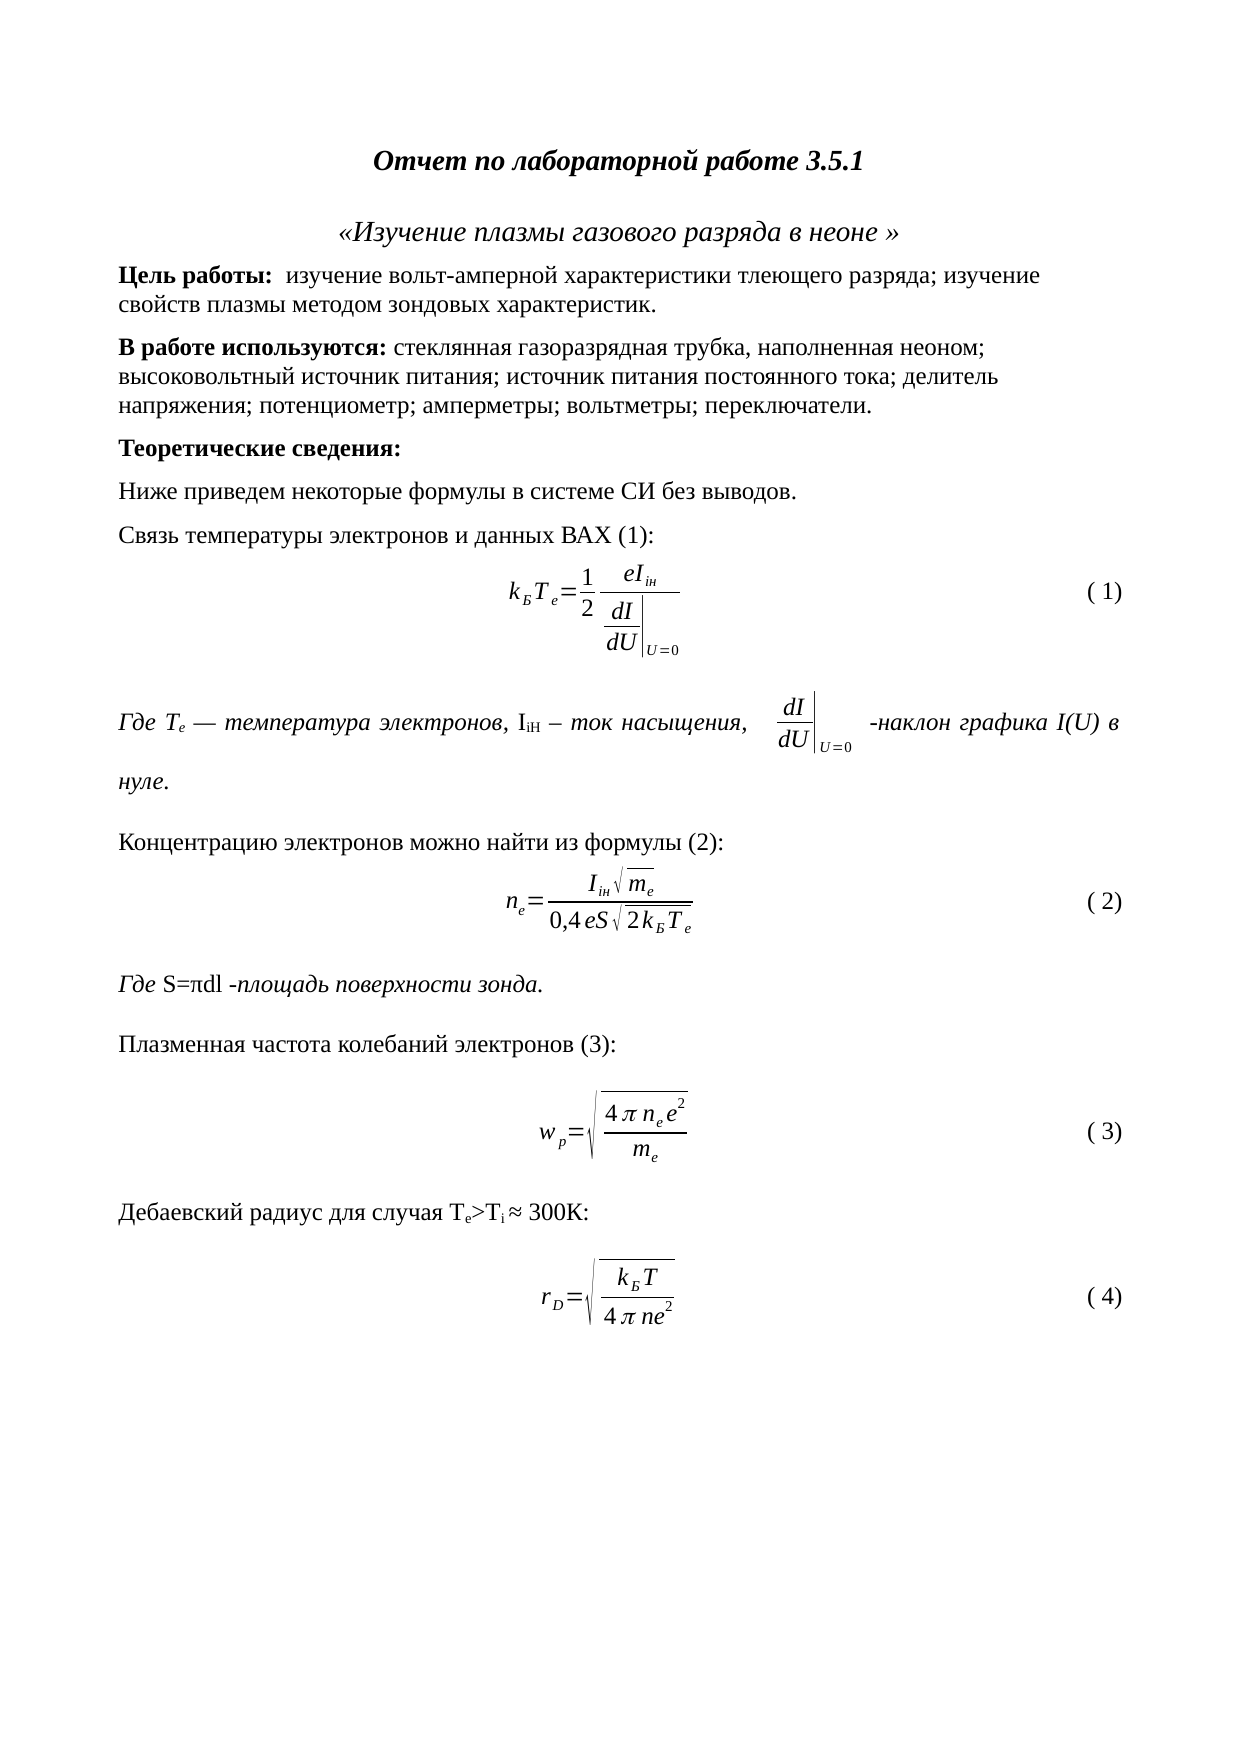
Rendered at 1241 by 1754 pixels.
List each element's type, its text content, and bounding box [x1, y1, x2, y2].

text Ниже приведем некоторые формулы в системе СИ без выводов. [118, 476, 1122, 505]
text Теоретические сведения: [118, 433, 1122, 462]
subtitle «Изучение плазмы газового разряда в неоне » [118, 214, 1122, 248]
text ( 2) [118, 866, 1122, 937]
text Цель работы: изучение вольт-амперной характеристики тлеющего разряда; изучение свойств плазмы методом зондовых характеристик. [118, 260, 1122, 318]
text Где S=πdl -площадь поверхности зонда. [118, 969, 1122, 998]
text ( 3) [118, 1090, 1122, 1166]
text Плазменная частота колебаний электронов (3): [118, 1029, 1122, 1058]
title Отчет по лабораторной работе 3.5.1 [118, 143, 1122, 177]
text Дебаевский радиус для случая Te>Ti ≈ 300К: [118, 1197, 1122, 1226]
text В работе используются: стеклянная газоразрядная трубка, наполненная неоном; высоковольтный источник питания; источник питания постоянного тока; делитель напряжения; потенциометр; амперметры; вольтметры; переключатели. [118, 332, 1122, 418]
text ( 1) [118, 559, 1122, 659]
text Связь температуры электронов и данных ВАХ (1): [118, 520, 1122, 548]
text Концентрацию электронов можно найти из формулы (2): [118, 827, 1122, 856]
text Где Te — температура электронов, IiH – ток насыщения, -наклон графика I(U) в нуле. [118, 691, 1122, 795]
text ( 4) [118, 1258, 1122, 1330]
